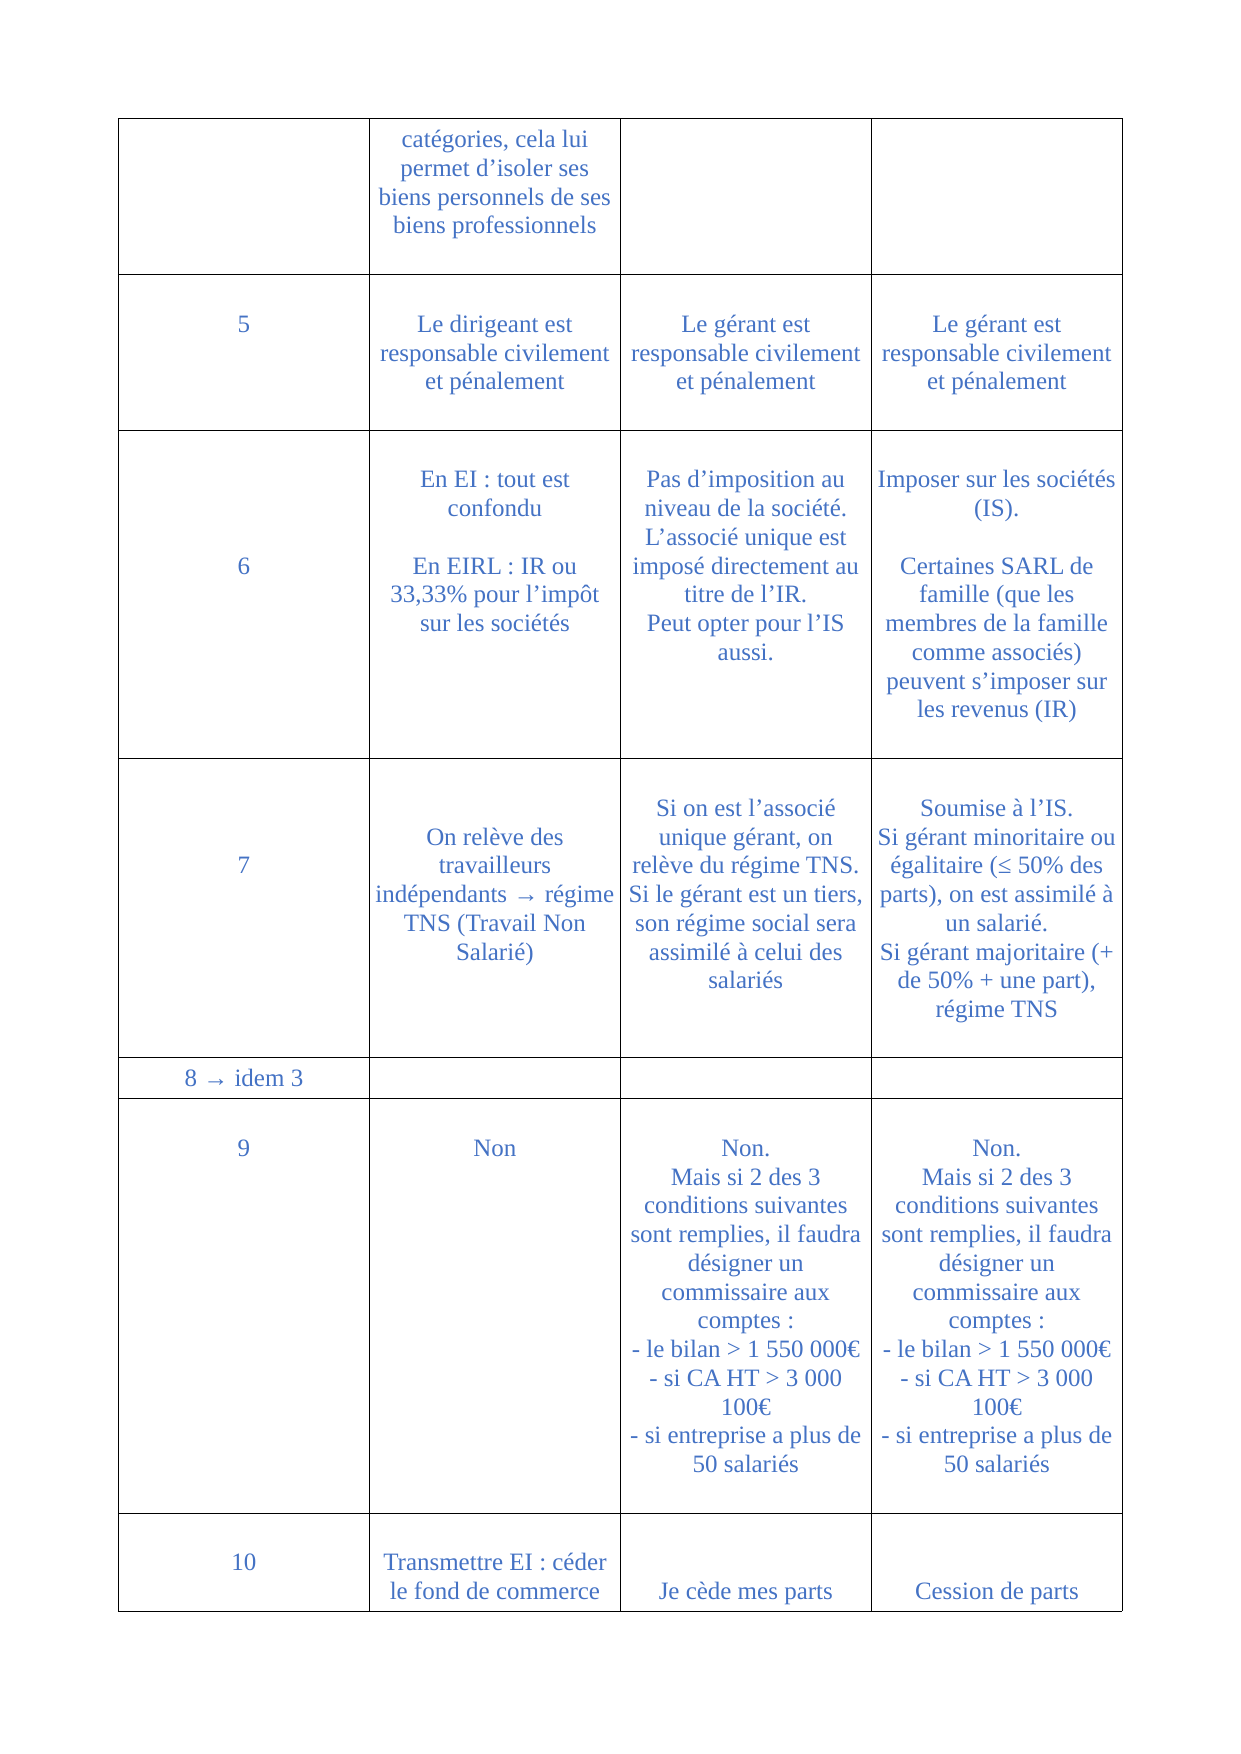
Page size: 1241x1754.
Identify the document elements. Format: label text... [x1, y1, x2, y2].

table_cell [621, 119, 871, 274]
table_cell [872, 1058, 1122, 1098]
table_cell [621, 1058, 871, 1098]
table_cell Pas d’imposition au niveau de la société. L’associé unique est imposé directement au titre de l’IR. Peut opter pour l’IS aussi. [621, 431, 871, 758]
table_cell Le gérant est responsable civilement et pénalement [621, 275, 871, 429]
table_cell Le dirigeant est responsable civilement et pénalement [370, 275, 620, 429]
table_cell Non [370, 1099, 620, 1512]
table_cell [119, 119, 369, 274]
table_cell Si on est l’associé unique gérant, on relève du régime TNS. Si le gérant est un tiers, son régime social sera assimilé à celui des salariés [621, 759, 871, 1057]
table_cell Non. Mais si 2 des 3 conditions suivantes sont remplies, il faudra désigner un commissaire aux comptes : - le bilan > 1 550 000€ - si CA HT > 3 000 100€ - si entreprise a plus de 50 salariés [621, 1099, 871, 1512]
table_cell [370, 1058, 620, 1098]
table_cell En EI : tout est confondu En EIRL : IR ou 33,33% pour l’impôt sur les sociétés [370, 431, 620, 758]
table_cell Transmettre EI : céder le fond de commerce [370, 1514, 620, 1611]
table_cell Imposer sur les sociétés (IS). Certaines SARL de famille (que les membres de la famille comme associés) peuvent s’imposer sur les revenus (IR) [872, 431, 1122, 758]
table_cell Soumise à l’IS. Si gérant minoritaire ou égalitaire (≤ 50% des parts), on est assimilé à un salarié. Si gérant majoritaire (+ de 50% + une part), régime TNS [872, 759, 1122, 1057]
table_cell Cession de parts [872, 1514, 1122, 1611]
table_cell 9 [119, 1099, 369, 1512]
table_cell catégories, cela lui permet d’isoler ses biens personnels de ses biens professionnels [370, 119, 620, 274]
table_cell 8 → idem 3 [119, 1058, 369, 1098]
table_cell 6 [119, 431, 369, 758]
table_cell Je cède mes parts [621, 1514, 871, 1611]
table_cell On relève des travailleurs indépendants → régime TNS (Travail Non Salarié) [370, 759, 620, 1057]
table_cell 7 [119, 759, 369, 1057]
table_cell 10 [119, 1514, 369, 1611]
table_cell [872, 119, 1122, 274]
table_cell 5 [119, 275, 369, 429]
table_cell Non. Mais si 2 des 3 conditions suivantes sont remplies, il faudra désigner un commissaire aux comptes : - le bilan > 1 550 000€ - si CA HT > 3 000 100€ - si entreprise a plus de 50 salariés [872, 1099, 1122, 1512]
table_cell Le gérant est responsable civilement et pénalement [872, 275, 1122, 429]
